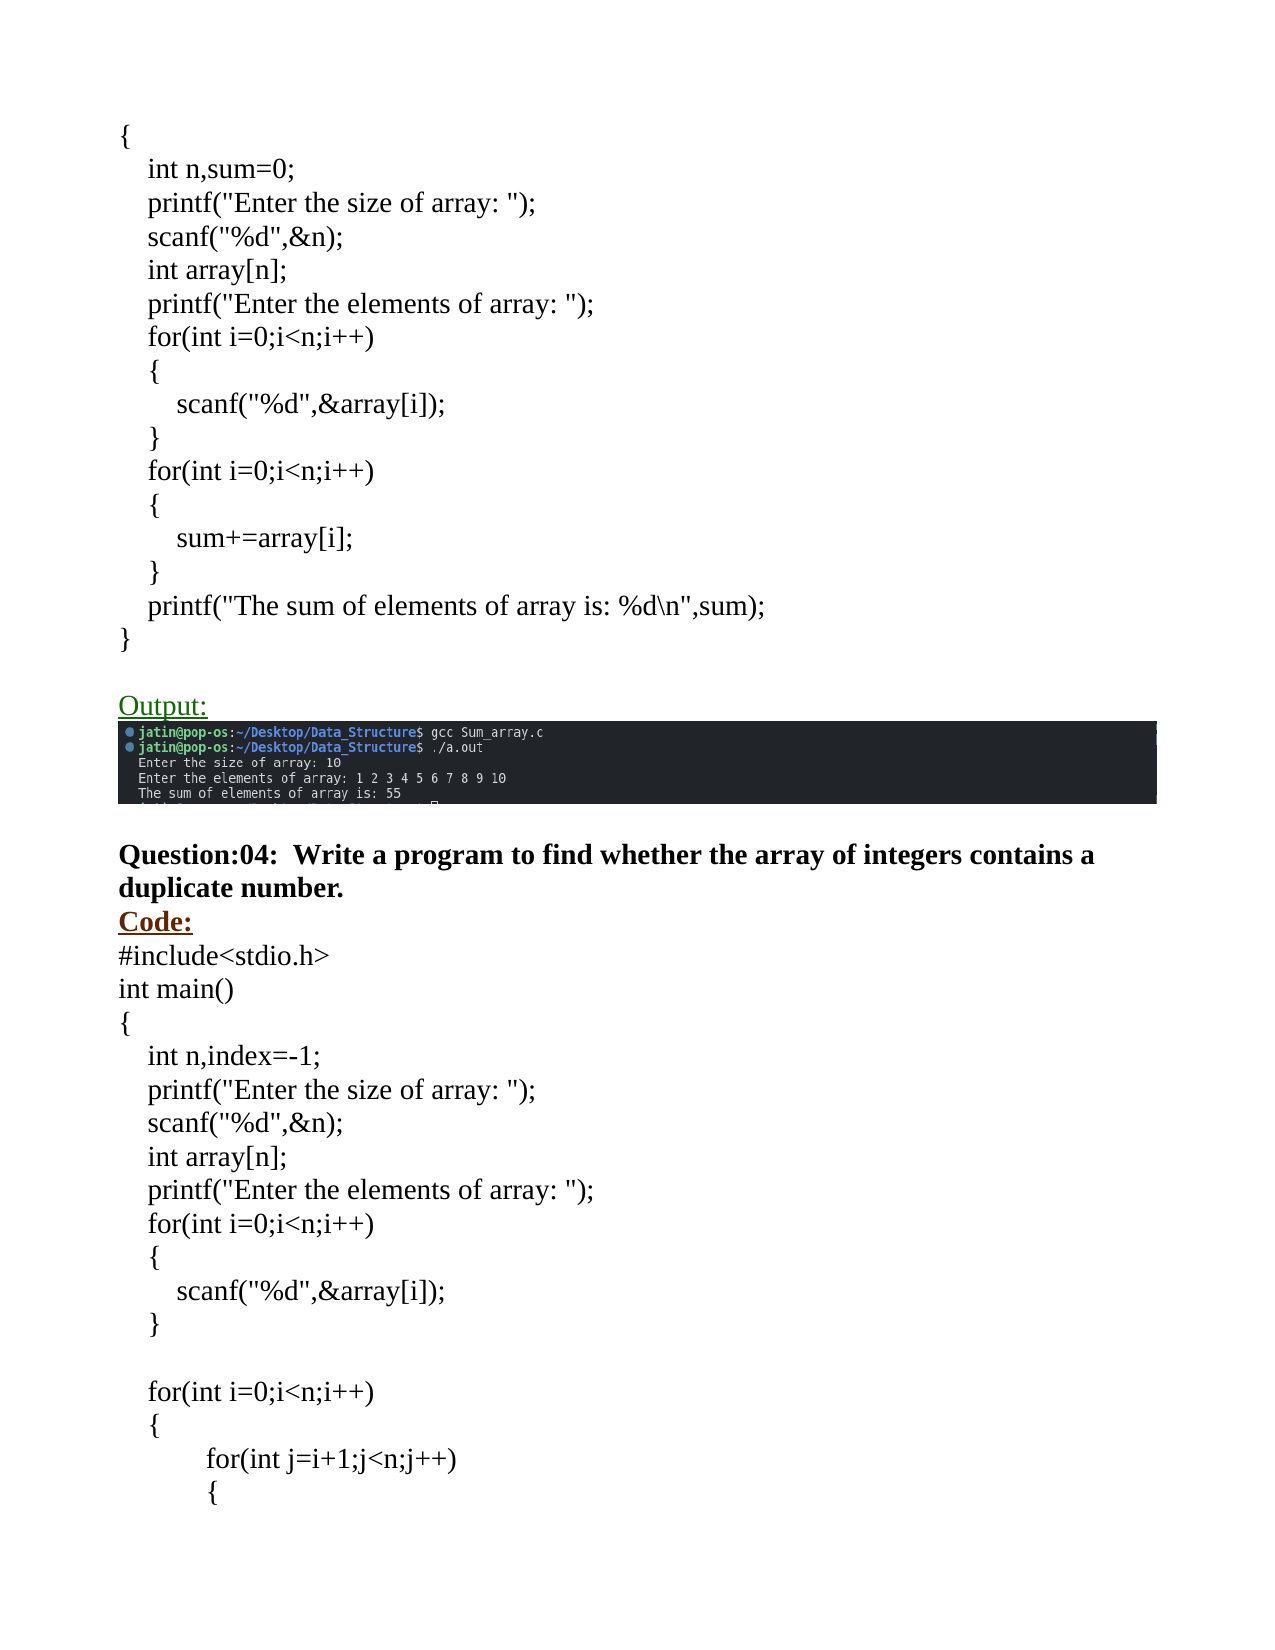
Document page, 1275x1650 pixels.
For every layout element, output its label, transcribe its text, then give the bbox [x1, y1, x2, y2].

text for(int i=0;i<n;i++) [118, 453, 1157, 487]
text for(int i=0;i<n;i++) [118, 1206, 1157, 1239]
text } [118, 621, 1157, 655]
text for(int i=0;i<n;i++) [118, 319, 1157, 353]
text } [118, 554, 1157, 588]
text printf("Enter the elements of array: "); [118, 286, 1157, 319]
text Output: [118, 688, 1157, 721]
text #include<stdio.h> [118, 938, 1157, 971]
text printf("Enter the size of array: "); [118, 1072, 1157, 1105]
text { [118, 487, 1157, 521]
text { [118, 353, 1157, 386]
text { [118, 1407, 1157, 1441]
text int n,index=-1; [118, 1038, 1157, 1072]
text for(int i=0;i<n;i++) [118, 1374, 1157, 1407]
text Code: [118, 904, 1157, 938]
text printf("The sum of elements of array is: %d\n",sum); [118, 588, 1157, 621]
text { [118, 1239, 1157, 1273]
text for(int j=i+1;j<n;j++) [118, 1441, 1157, 1474]
text } [118, 420, 1157, 453]
text int main() [118, 971, 1157, 1005]
text { [118, 1005, 1157, 1038]
text printf("Enter the size of array: "); [118, 185, 1157, 219]
text { [118, 1474, 1157, 1508]
text scanf("%d",&n); [118, 219, 1157, 252]
text sum+=array[i]; [118, 521, 1157, 554]
text } [118, 1307, 1157, 1340]
text printf("Enter the elements of array: "); [118, 1172, 1157, 1206]
text scanf("%d",&n); [118, 1105, 1157, 1139]
text Question:04: Write a program to find whether the array of integers contains a duplicate number. [118, 837, 1157, 904]
text scanf("%d",&array[i]); [118, 1273, 1157, 1307]
text int array[n]; [118, 1139, 1157, 1172]
text int array[n]; [118, 252, 1157, 286]
picture [118, 721, 1157, 804]
text int n,sum=0; [118, 152, 1157, 185]
text scanf("%d",&array[i]); [118, 386, 1157, 420]
text { [118, 118, 1157, 152]
